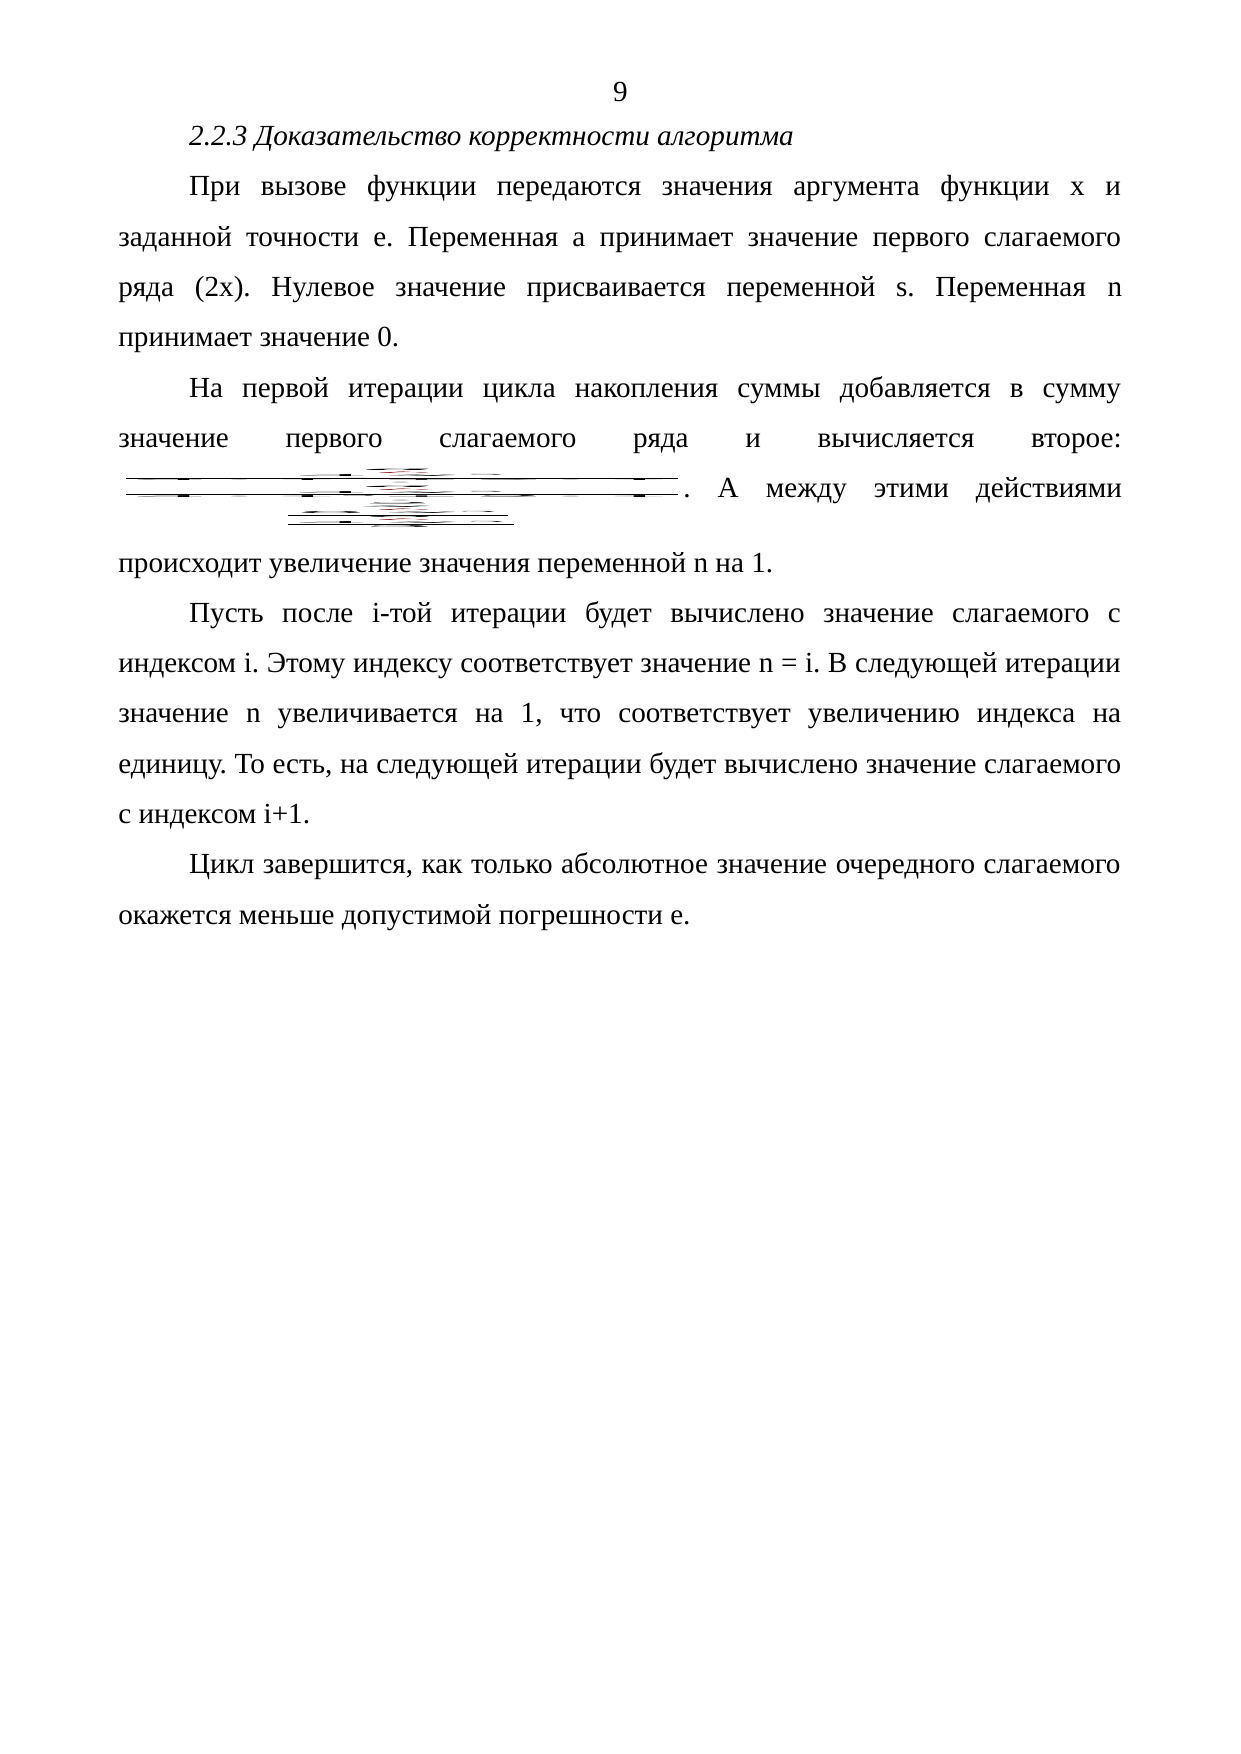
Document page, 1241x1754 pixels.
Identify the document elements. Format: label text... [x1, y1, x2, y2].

subtitle 2.2.3 Доказательство корректности алгоритма [118, 118, 1122, 152]
text Цикл завершится, как только абсолютное значение очередного слагаемого окажется меньше допустимой погрешности e. [118, 847, 1122, 930]
text При вызове функции передаются значения аргумента функции x и заданной точности e. Переменная a принимает значение первого слагаемого ряда (2x). Нулевое значение присваивается переменной s. Переменная n принимает значение 0. [118, 168, 1122, 353]
text На первой итерации цикла накопления суммы добавляется в сумму значение первого слагаемого ряда и вычисляется второе: . А между этими действиями происходит увеличение значения переменной n на 1. [118, 370, 1122, 578]
text Пусть после i-той итерации будет вычислено значение слагаемого с индексом i. Этому индексу соответствует значение n = i. В следующей итерации значение n увеличивается на 1, что соответствует увеличению индекса на единицу. То есть, на следующей итерации будет вычислено значение слагаемого с индексом i+1. [118, 595, 1122, 830]
